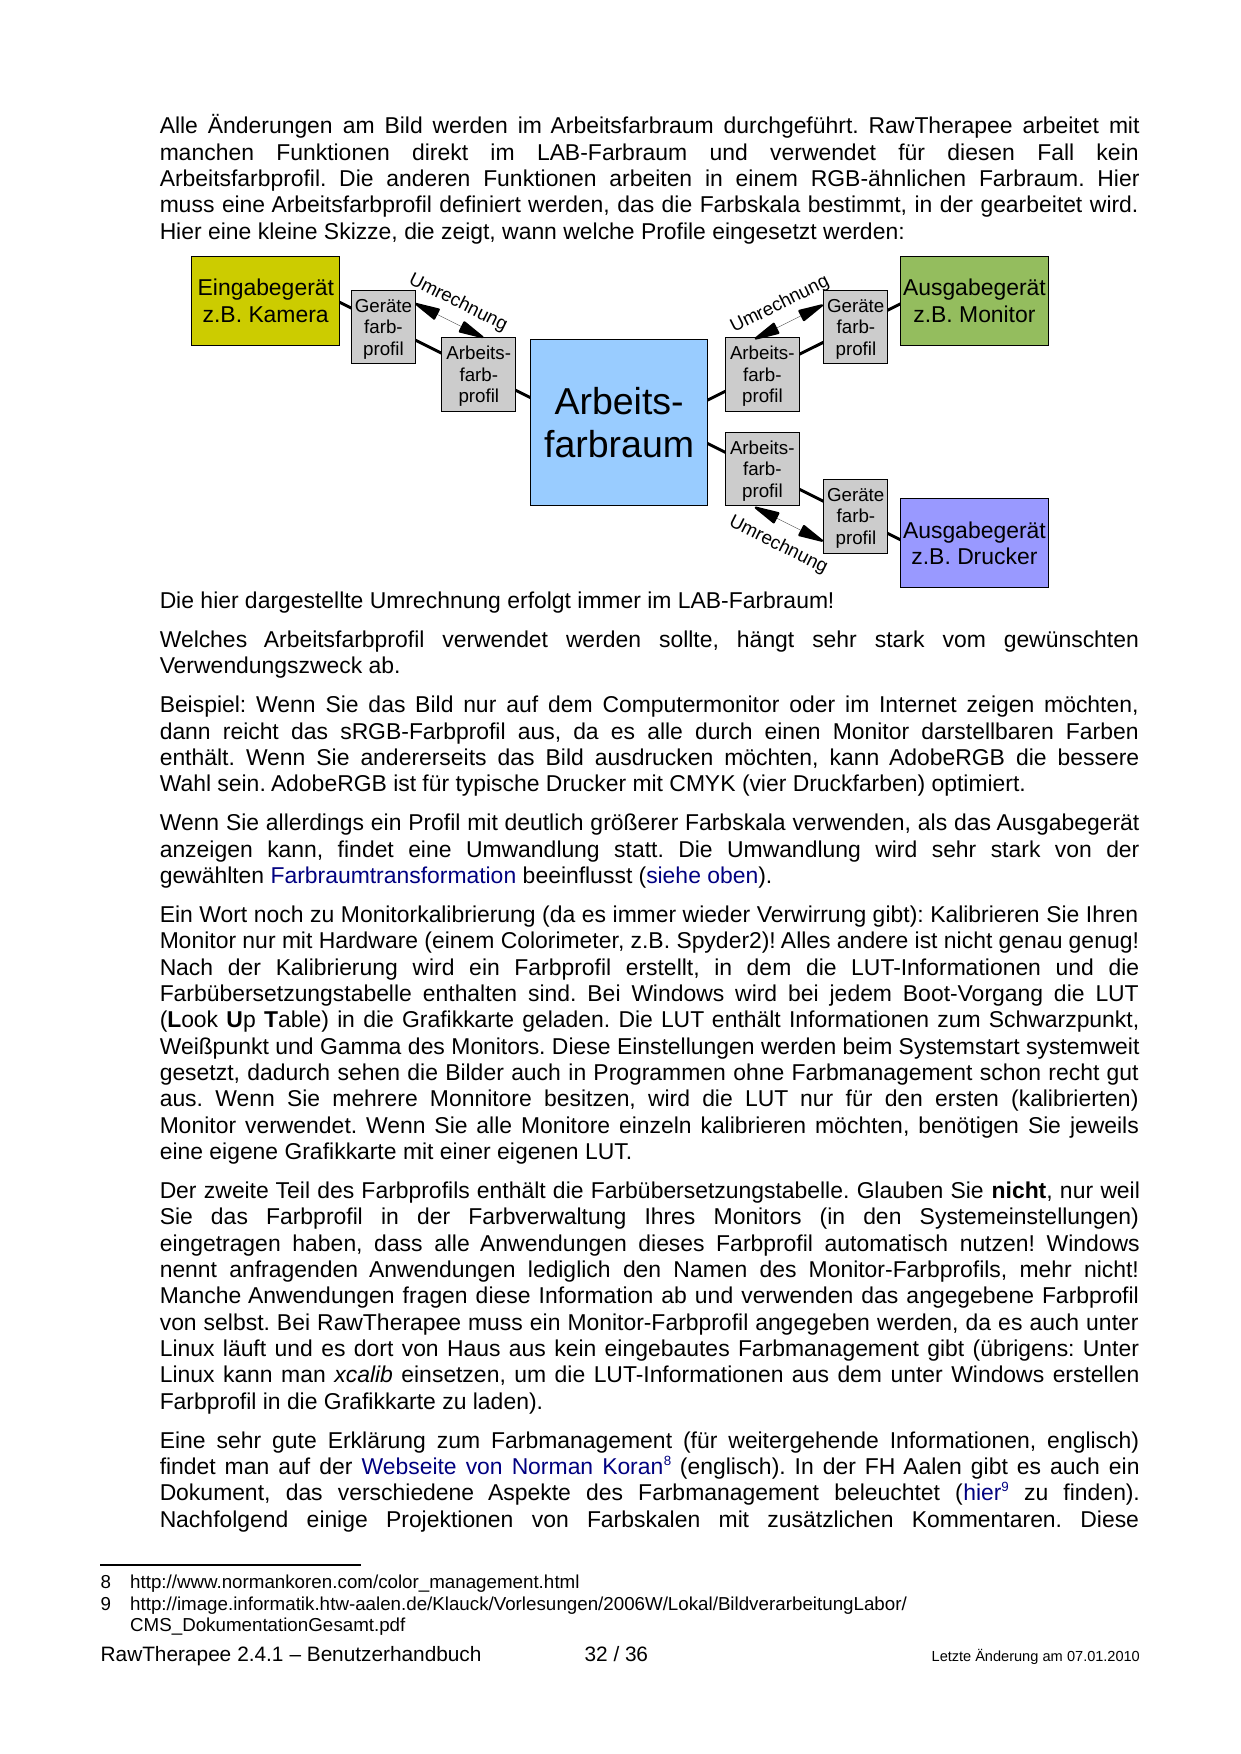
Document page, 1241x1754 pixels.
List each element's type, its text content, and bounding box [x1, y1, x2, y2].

text http://image.informatik.htw-aalen.de/Klauck/Vorlesungen/2006W/Lokal/BildverarbeitungLabor/CMS_DokumentationGesamt.pdf [100, 1592, 1140, 1636]
text http://www.normankoren.com/color_management.html [100, 1571, 1140, 1592]
text Beispiel: Wenn Sie das Bild nur auf dem Computermonitor oder im Internet zeigen möchten, dann reicht das sRGB-Farbprofil aus, da es alle durch einen Monitor darstellbaren Farben enthält. Wenn Sie andererseits das Bild ausdrucken möchten, kann AdobeRGB die bessere Wahl sein. AdobeRGB ist für typische Drucker mit CMYK (vier Druckfarben) optimiert. [130, 691, 1140, 797]
text Welches Arbeitsfarbprofil verwendet werden sollte, hängt sehr stark vom gewünschten Verwendungszweck ab. [130, 626, 1140, 679]
text Der zweite Teil des Farbprofils enthält die Farbübersetzungstabelle. Glauben Sie nicht, nur weil Sie das Farbprofil in der Farbverwaltung Ihres Monitors (in den Systemeinstellungen) eingetragen haben, dass alle Anwendungen dieses Farbprofil automatisch nutzen! Windows nennt anfragenden Anwendungen lediglich den Namen des Monitor-Farbprofils, mehr nicht! Manche Anwendungen fragen diese Information ab und verwenden das angegebene Farbprofil von selbst. Bei RawTherapee muss ein Monitor-Farbprofil angegeben werden, da es auch unter Linux läuft und es dort von Haus aus kein eingebautes Farbmanagement gibt (übrigens: Unter Linux kann man xcalib einsetzen, um die LUT-Informationen aus dem unter Windows erstellen Farbprofil in die Grafikkarte zu laden). [130, 1177, 1140, 1414]
text Eine sehr gute Erklärung zum Farbmanagement (für weitergehende Informationen, englisch) findet man auf der Webseite von Norman Koran (englisch). In der FH Aalen gibt es auch ein Dokument, das verschiedene Aspekte des Farbmanagement beleuchtet (hier zu finden). Nachfolgend einige Projektionen von Farbskalen mit zusätzlichen Kommentaren. Diese [130, 1427, 1140, 1532]
text Die hier dargestellte Umrechnung erfolgt immer im LAB-Farbraum! [130, 587, 1140, 614]
text Wenn Sie allerdings ein Profil mit deutlich größerer Farbskala verwenden, als das Ausgabegerät anzeigen kann, findet eine Umwandlung statt. Die Umwandlung wird sehr stark von der gewählten Farbraumtransformation beeinflusst (siehe oben). [130, 809, 1140, 888]
text Ein Wort noch zu Monitorkalibrierung (da es immer wieder Verwirrung gibt): Kalibrieren Sie Ihren Monitor nur mit Hardware (einem Colorimeter, z.B. Spyder2)! Alles andere ist nicht genau genug! Nach der Kalibrierung wird ein Farbprofil erstellt, in dem die LUT-Informationen und die Farbübersetzungstabelle enthalten sind. Bei Windows wird bei jedem Boot-Vorgang die LUT (Look Up Table) in die Grafikkarte geladen. Die LUT enthält Informationen zum Schwarzpunkt, Weißpunkt und Gamma des Monitors. Diese Einstellungen werden beim Systemstart systemweit gesetzt, dadurch sehen die Bilder auch in Programmen ohne Farbmanagement schon recht gut aus. Wenn Sie mehrere Monnitore besitzen, wird die LUT nur für den ersten (kalibrierten) Monitor verwendet. Wenn Sie alle Monitore einzeln kalibrieren möchten, benötigen Sie jeweils eine eigene Grafikkarte mit einer eigenen LUT. [130, 901, 1140, 1164]
text Alle Änderungen am Bild werden im Arbeitsfarbraum durchgeführt. RawTherapee arbeitet mit manchen Funktionen direkt im LAB-Farbraum und verwendet für diesen Fall kein Arbeitsfarbprofil. Die anderen Funktionen arbeiten in einem RGB-ähnlichen Farbraum. Hier muss eine Arbeitsfarbprofil definiert werden, das die Farbskala bestimmt, in der gearbeitet wird. Hier eine kleine Skizze, die zeigt, wann welche Profile eingesetzt werden: [130, 112, 1140, 244]
